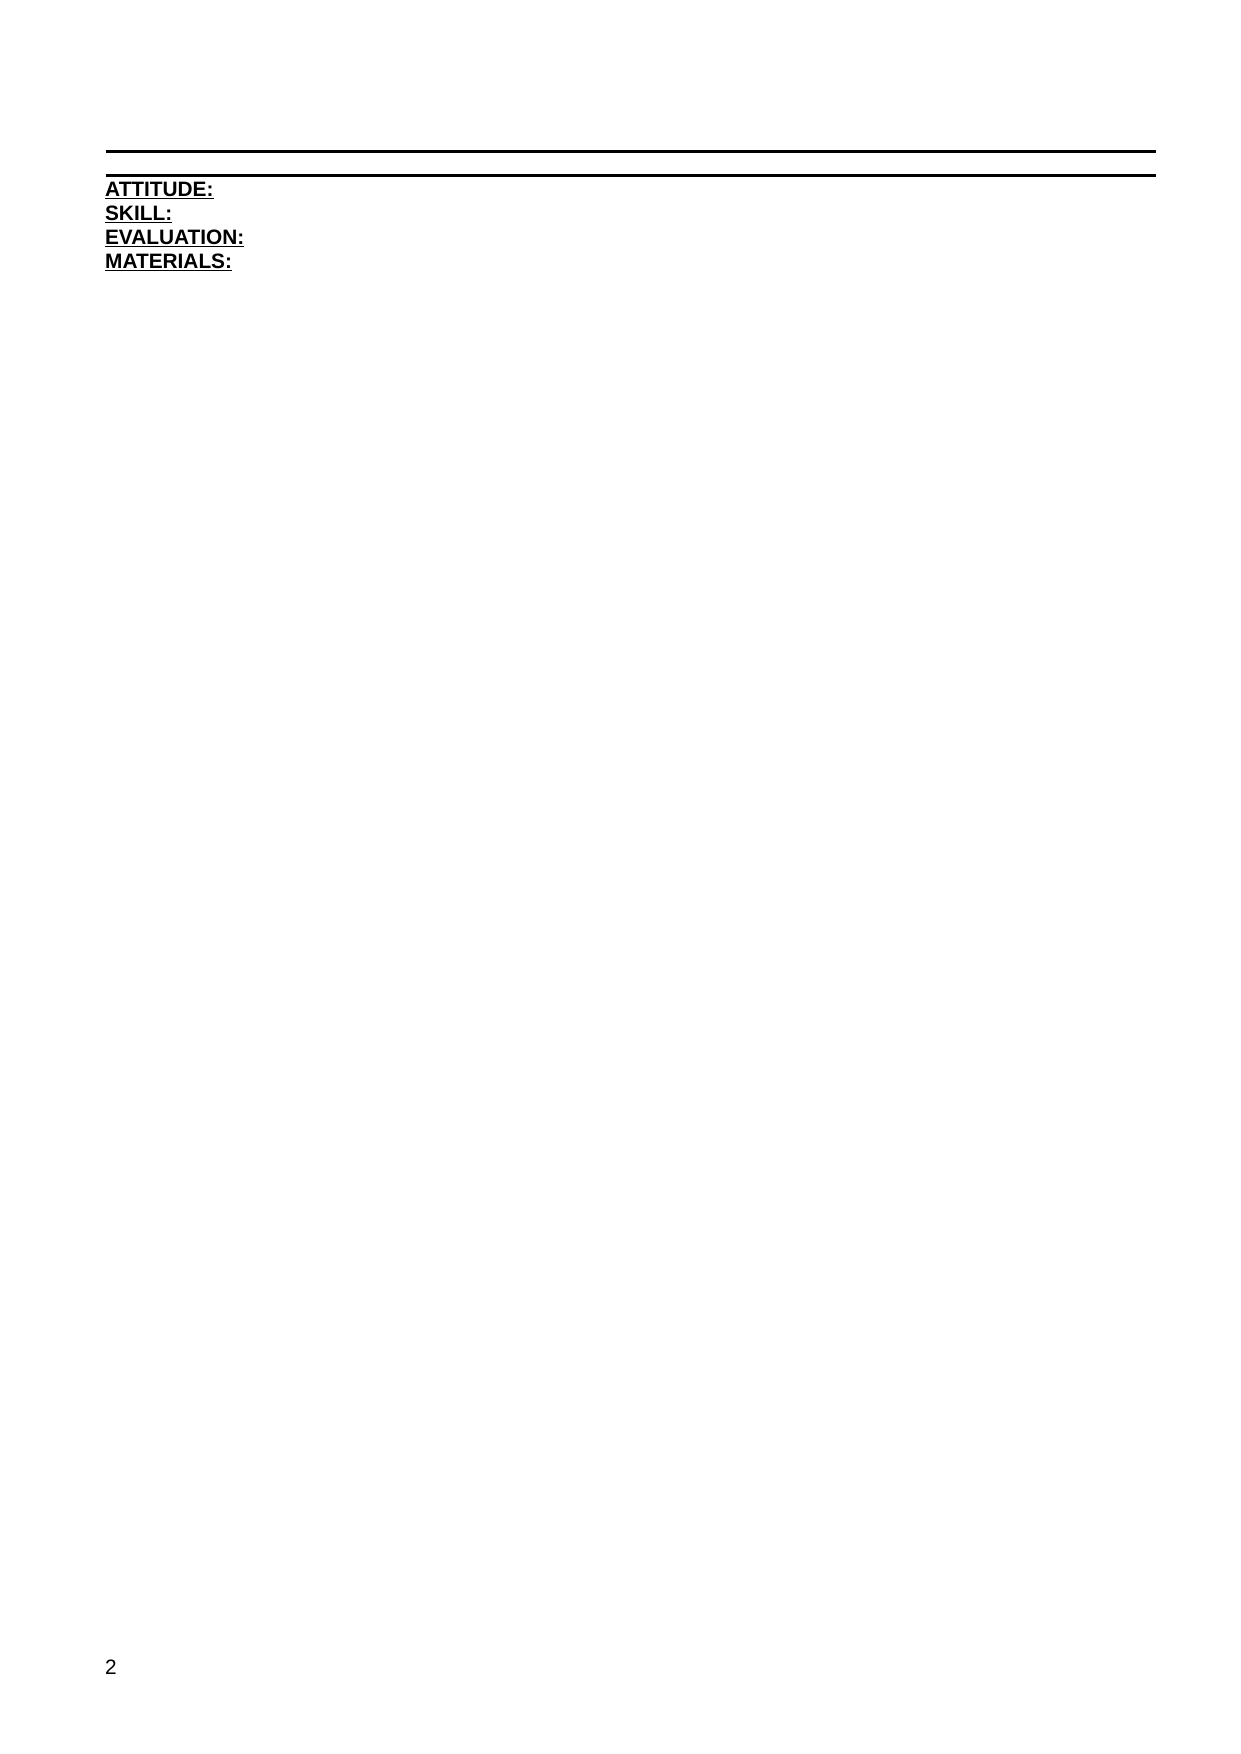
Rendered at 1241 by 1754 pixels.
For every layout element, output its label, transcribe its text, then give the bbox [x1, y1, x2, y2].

table_cell [106, 153, 601, 174]
table_cell [601, 153, 661, 174]
text ATTITUDE: [105, 177, 1135, 201]
table_cell [661, 153, 1156, 174]
text EVALUATION: [105, 225, 1135, 249]
text SKILL: [105, 201, 1135, 225]
text MATERIALS: [105, 249, 1135, 273]
